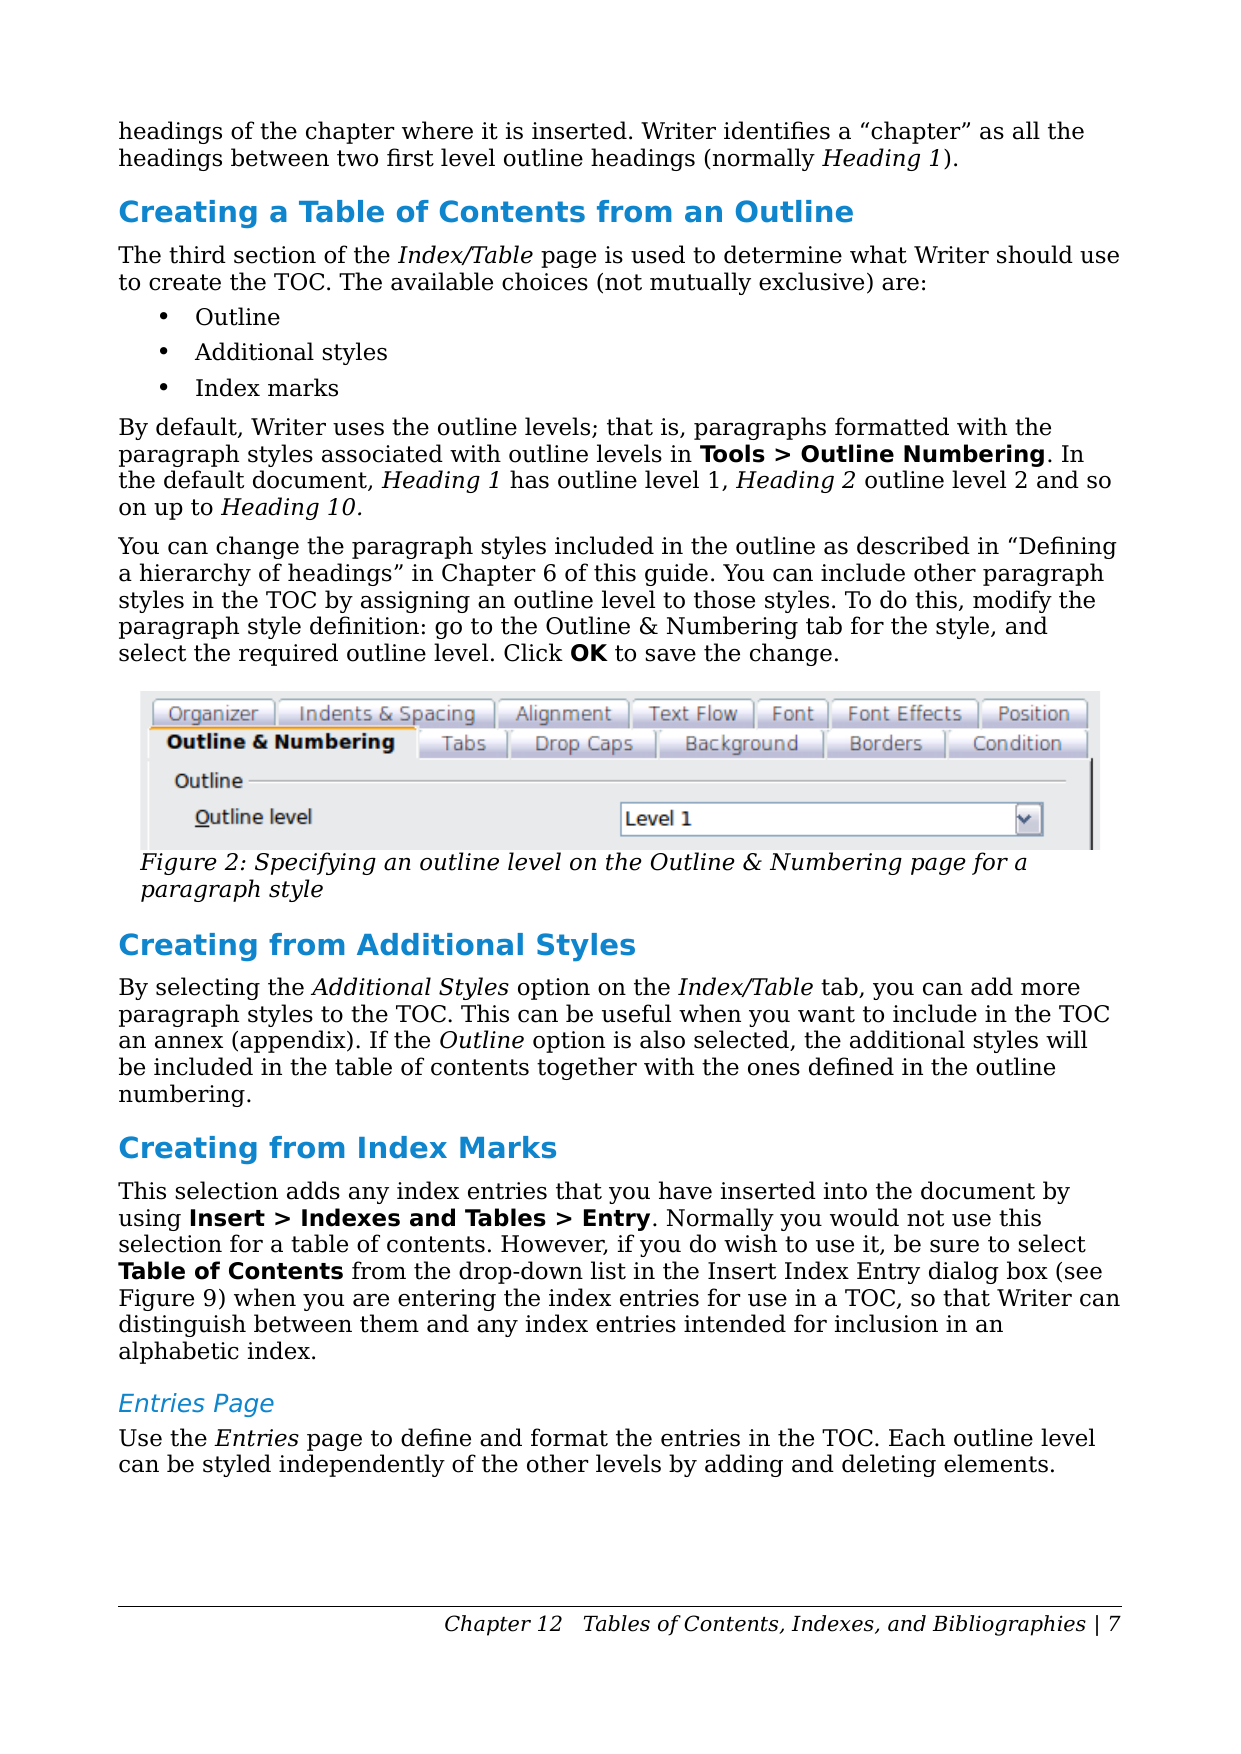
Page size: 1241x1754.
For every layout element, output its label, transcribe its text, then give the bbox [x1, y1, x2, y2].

text This selection adds any index entries that you have inserted into the document by using Insert > Indexes and Tables > Entry. Normally you would not use this selection for a table of contents. However, if you do wish to use it, be sure to select Table of Contents from the drop-down list in the Insert Index Entry dialog box (see Figure 9) when you are entering the index entries for use in a TOC, so that Writer can distinguish between them and any index entries intended for inclusion in an alphabetic index. [118, 1178, 1122, 1365]
list The third section of the Index/Table page is used to determine what Writer should use to create the TOC. The available choices (not mutually exclusive) are: [118, 242, 1122, 295]
text Figure 2: Specifying an outline level on the Outline & Numbering page for a paragraph style [140, 850, 1100, 903]
subtitle Entries Page [118, 1389, 1122, 1418]
text By default, Writer uses the outline levels; that is, paragraphs formatted with the paragraph styles associated with outline levels in Tools > Outline Numbering. In the default document, Heading 1 has outline level 1, Heading 2 outline level 2 and so on up to Heading 10. [118, 414, 1122, 521]
list Index marks [156, 373, 1122, 402]
subtitle Creating a Table of Contents from an Outline [118, 196, 1122, 230]
text By selecting the Additional Styles option on the Index/Table tab, you can add more paragraph styles to the TOC. This can be useful when you want to include in the TOC an annex (appendix). If the Outline option is also selected, the additional styles will be included in the table of contents together with the ones defined in the outline numbering. [118, 974, 1122, 1107]
picture [140, 691, 1101, 850]
text Use the Entries page to define and format the entries in the TOC. Each outline level can be styled independently of the other levels by adding and deleting elements. [118, 1425, 1122, 1478]
text headings of the chapter where it is inserted. Writer identifies a “chapter” as all the headings between two first level outline headings (normally Heading 1). [118, 118, 1122, 171]
list Outline [156, 302, 1122, 331]
list Additional styles [156, 337, 1122, 366]
text You can change the paragraph styles included in the outline as described in “Defining a hierarchy of headings” in Chapter 6 of this guide. You can include other paragraph styles in the TOC by assigning an outline level to those styles. To do this, modify the paragraph style definition: go to the Outline & Numbering tab for the style, and select the required outline level. Click OK to save the change. [118, 533, 1122, 667]
subtitle Creating from Additional Styles [118, 928, 1122, 962]
subtitle Creating from Index Marks [118, 1132, 1122, 1166]
